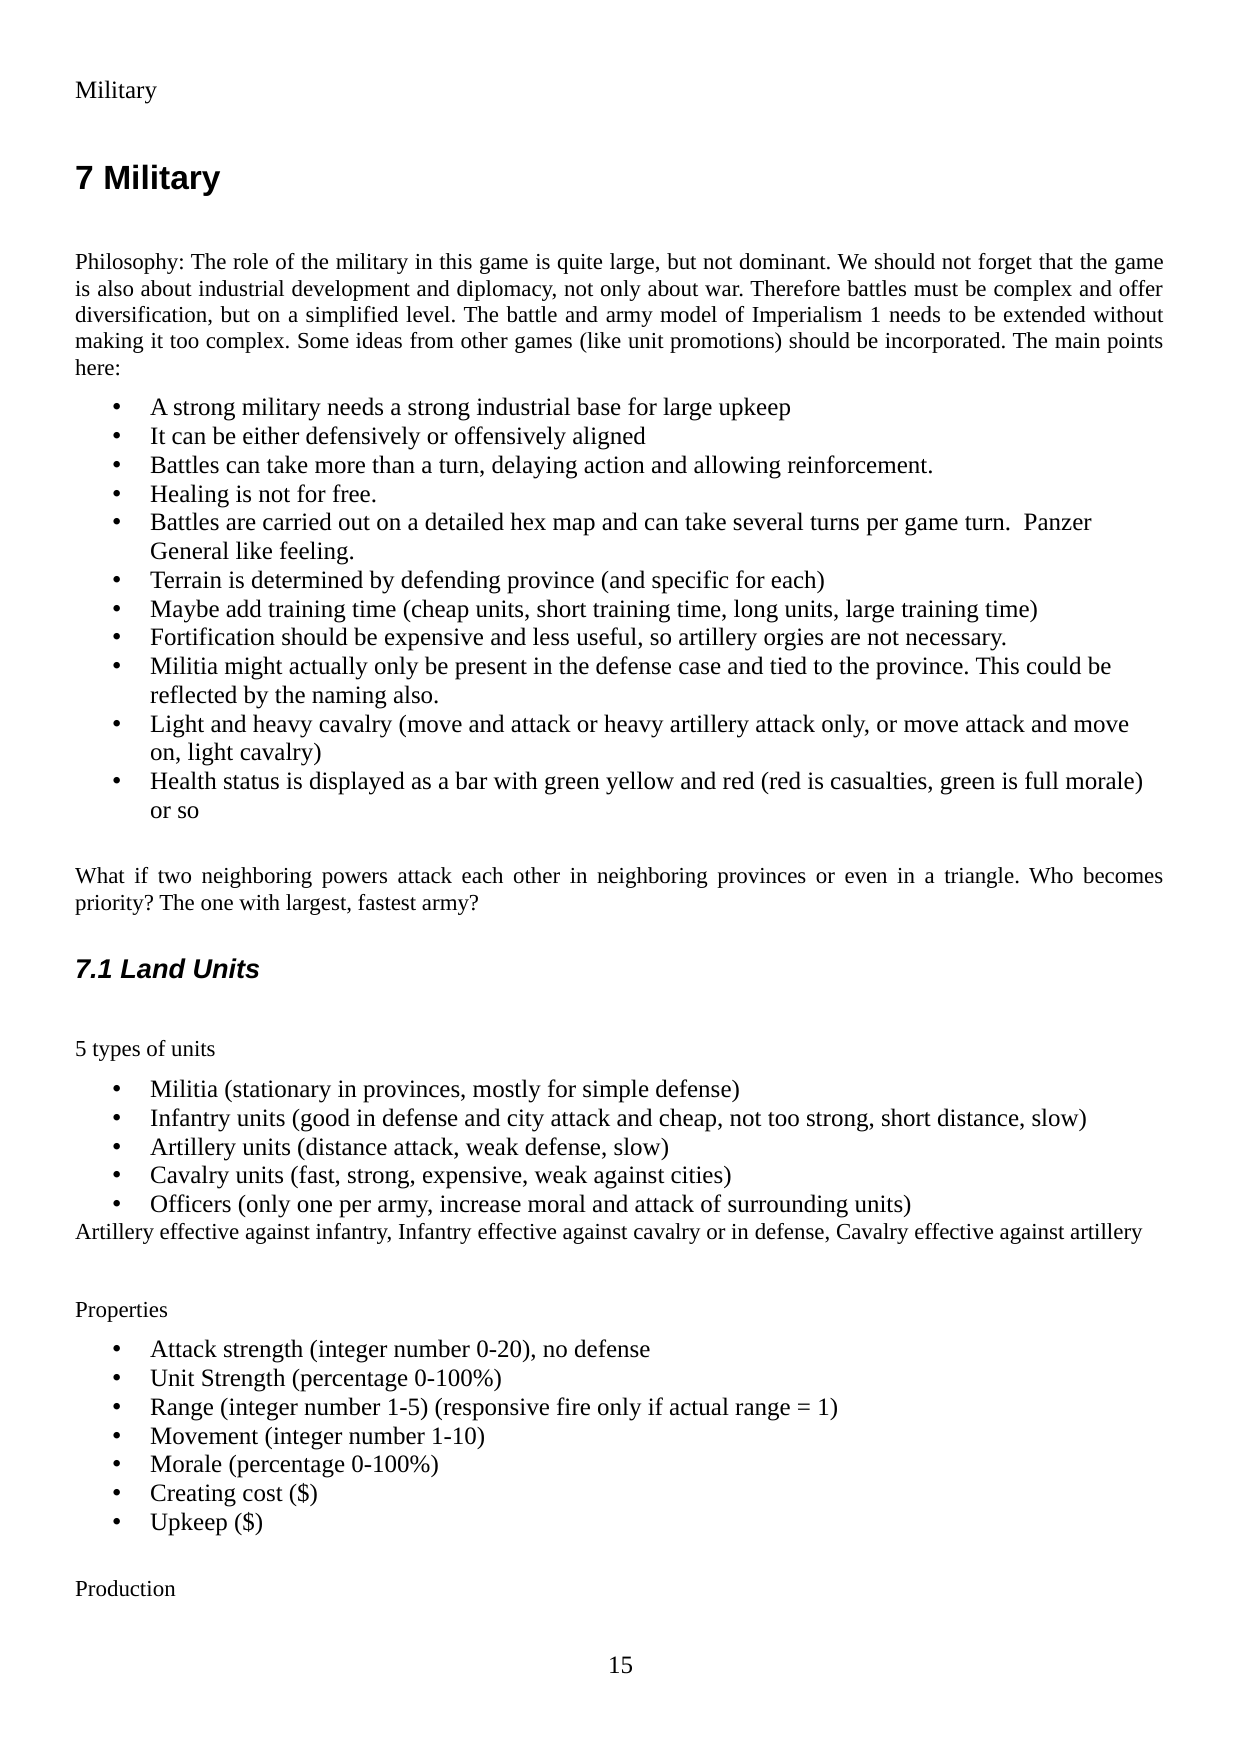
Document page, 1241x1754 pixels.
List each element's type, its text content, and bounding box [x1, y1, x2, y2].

list Battles are carried out on a detailed hex map and can take several turns per game turn. Panzer General like feeling. [112, 507, 1166, 565]
list It can be either defensively or offensively aligned [112, 421, 1166, 450]
list Light and heavy cavalry (move and attack or heavy artillery attack only, or move attack and move on, light cavalry) [112, 709, 1166, 766]
list Officers (only one per army, increase moral and attack of surrounding units) [112, 1189, 1166, 1218]
text Philosophy: The role of the military in this game is quite large, but not dominant. We should not forget that the game is also about industrial development and diplomacy, not only about war. Therefore battles must be complex and offer diversification, but on a simplified level. The battle and army model of Imperialism 1 needs to be extended without making it too complex. Some ideas from other games (like unit promotions) should be incorporated. The main points here: [75, 248, 1166, 380]
subtitle Land Units [75, 953, 1166, 984]
list Healing is not for free. [112, 479, 1166, 507]
list Unit Strength (percentage 0-100%) [112, 1363, 1166, 1392]
list Cavalry units (fast, strong, expensive, weak against cities) [112, 1161, 1166, 1189]
list Fortification should be expensive and less useful, so artillery orgies are not necessary. [112, 622, 1166, 651]
text What if two neighboring powers attack each other in neighboring provinces or even in a triangle. Who becomes priority? The one with largest, fastest army? [75, 863, 1166, 915]
list Militia might actually only be present in the defense case and tied to the province. This could be reflected by the naming also. [112, 651, 1166, 709]
list Upkeep ($) [112, 1507, 1166, 1536]
list Creating cost ($) [112, 1478, 1166, 1507]
list Range (integer number 1-5) (responsive fire only if actual range = 1) [112, 1392, 1166, 1421]
list Morale (percentage 0-100%) [112, 1449, 1166, 1478]
text Artillery effective against infantry, Infantry effective against cavalry or in defense, Cavalry effective against artillery [75, 1218, 1166, 1244]
list Movement (integer number 1-10) [112, 1421, 1166, 1449]
text 5 types of units [75, 1035, 1166, 1062]
list Attack strength (integer number 0-20), no defense [112, 1334, 1166, 1363]
list Health status is displayed as a bar with green yellow and red (red is casualties, green is full morale) or so [112, 766, 1166, 824]
list Infantry units (good in defense and city attack and cheap, not too strong, short distance, slow) [112, 1103, 1166, 1132]
subtitle Military [75, 158, 1166, 197]
list Maybe add training time (cheap units, short training time, long units, large training time) [112, 594, 1166, 622]
list Militia (stationary in provinces, mostly for simple defense) [112, 1074, 1166, 1103]
text Production [75, 1575, 1166, 1601]
text Properties [75, 1296, 1166, 1322]
list A strong military needs a strong industrial base for large upkeep [112, 392, 1166, 421]
list Battles can take more than a turn, delaying action and allowing reinforcement. [112, 450, 1166, 479]
list Terrain is determined by defending province (and specific for each) [112, 565, 1166, 594]
list Artillery units (distance attack, weak defense, slow) [112, 1132, 1166, 1161]
